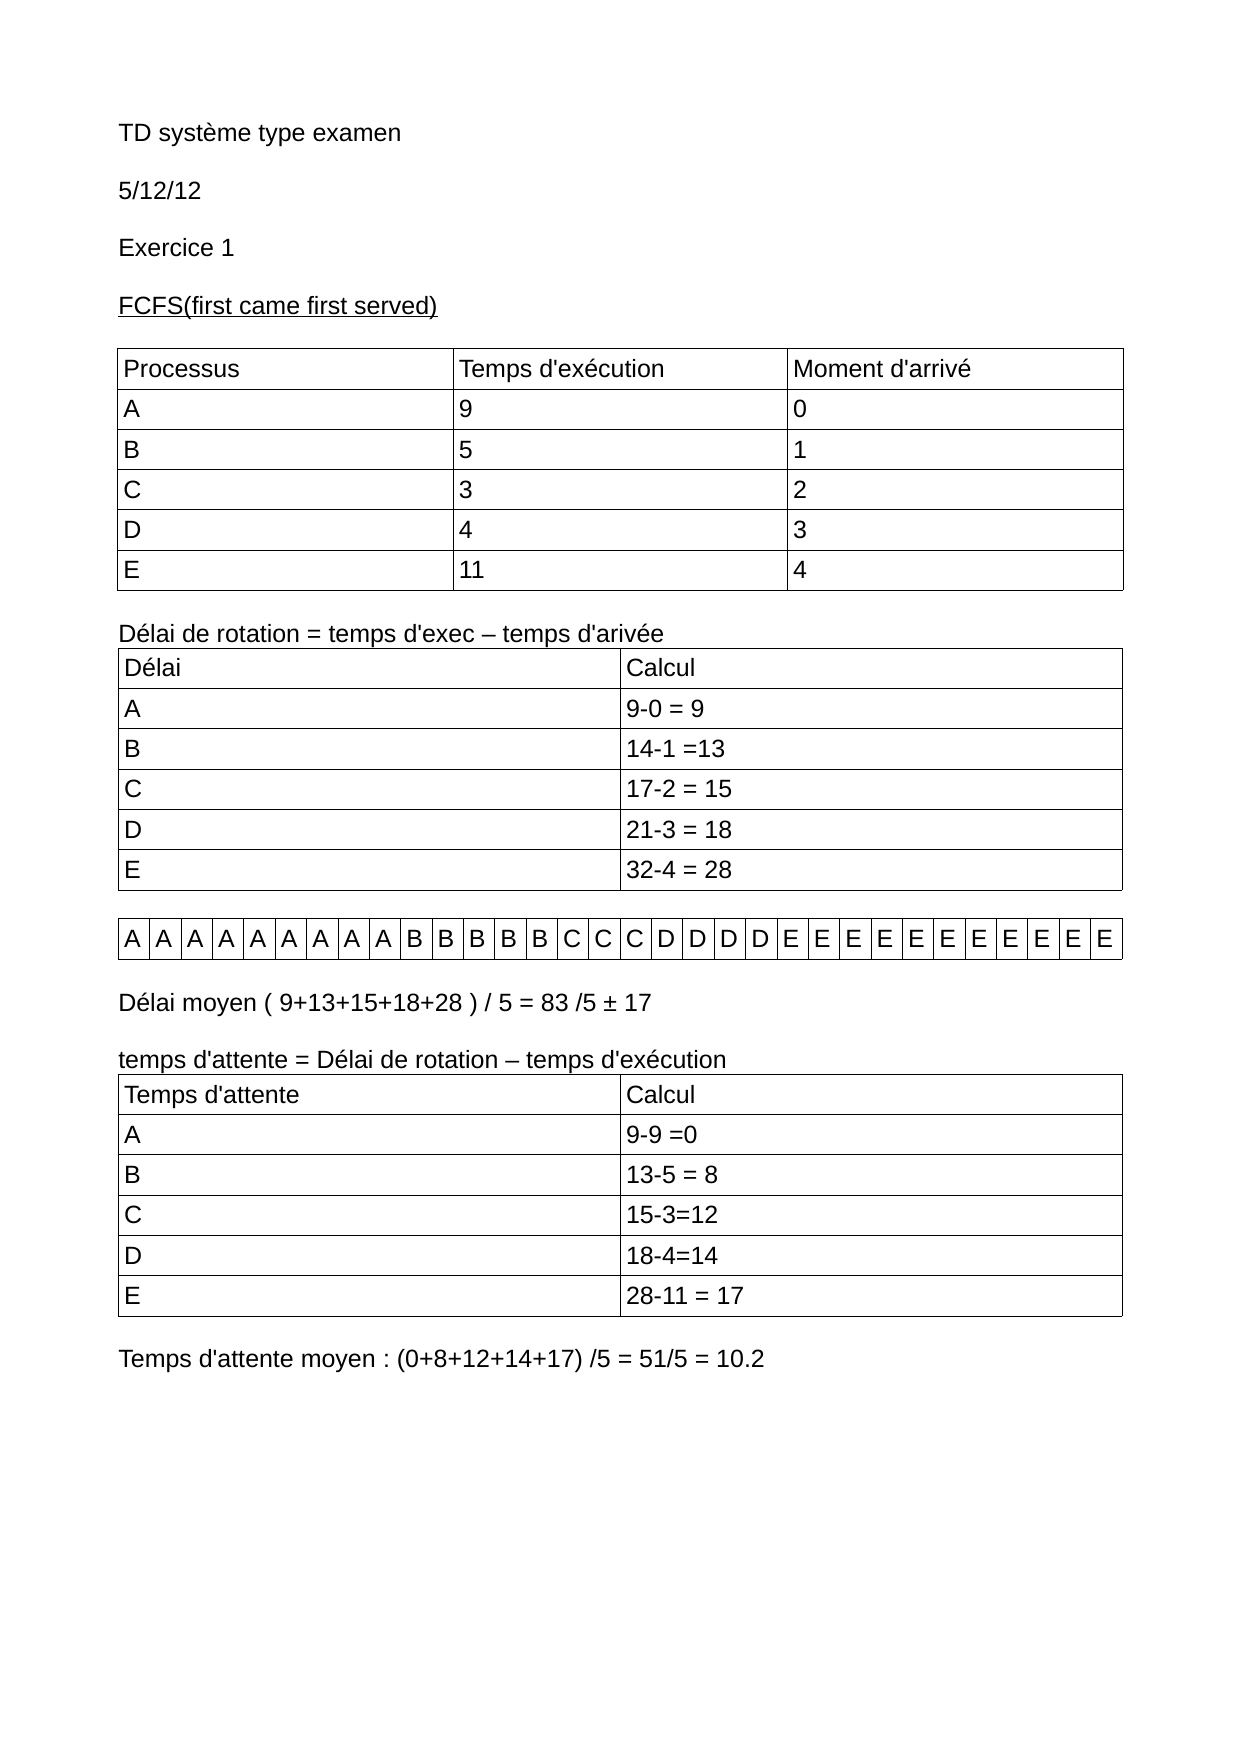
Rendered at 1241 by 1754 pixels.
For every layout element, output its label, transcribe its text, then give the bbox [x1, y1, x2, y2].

table_header E [903, 919, 933, 959]
table_cell 0 [788, 390, 1123, 429]
table_header Temps d'attente [119, 1075, 620, 1114]
table_cell 21-3 = 18 [621, 810, 1122, 849]
table_header E [1028, 919, 1059, 959]
table_cell D [118, 510, 453, 550]
table_header B [401, 919, 432, 959]
table_header C [558, 919, 588, 959]
table_cell 28-11 = 17 [621, 1276, 1122, 1316]
table_cell D [119, 810, 620, 849]
table_header Délai [119, 649, 620, 688]
table_header A [276, 919, 306, 959]
table_cell 32-4 = 28 [621, 850, 1122, 889]
table_cell 1 [788, 430, 1123, 469]
table_cell 4 [788, 551, 1123, 590]
table_header B [433, 919, 463, 959]
table_header E [1060, 919, 1090, 959]
table_header Processus [118, 349, 453, 388]
table_header E [872, 919, 902, 959]
text Exercice 1 [118, 233, 1122, 262]
table_cell 17-2 = 15 [621, 770, 1122, 809]
text Temps d'attente moyen : (0+8+12+14+17) /5 = 51/5 = 10.2 [118, 1344, 1122, 1373]
table_header Calcul [621, 1075, 1122, 1114]
table_header C [621, 919, 651, 959]
table_cell A [119, 689, 620, 728]
table_header E [840, 919, 871, 959]
table_header D [746, 919, 777, 959]
table_cell 9-9 =0 [621, 1115, 1122, 1154]
table_cell D [119, 1236, 620, 1275]
table_cell 3 [454, 470, 787, 509]
table_header B [527, 919, 557, 959]
table_cell 14-1 =13 [621, 729, 1122, 768]
table_header D [715, 919, 745, 959]
table_cell C [119, 770, 620, 809]
text TD système type examen [118, 118, 1122, 147]
table_cell B [118, 430, 453, 469]
table_cell B [119, 1155, 620, 1195]
table_cell 9 [454, 390, 787, 429]
table_cell A [119, 1115, 620, 1154]
table_header E [1091, 919, 1122, 959]
table_header A [370, 919, 400, 959]
table_cell 4 [454, 510, 787, 550]
table_header B [495, 919, 526, 959]
table_header Calcul [621, 649, 1122, 688]
table_header A [339, 919, 369, 959]
table_cell E [119, 850, 620, 889]
table_header A [244, 919, 275, 959]
table_header C [589, 919, 620, 959]
table_cell B [119, 729, 620, 768]
table_header E [966, 919, 996, 959]
table_cell 15-3=12 [621, 1196, 1122, 1235]
table_header A [307, 919, 338, 959]
table_header E [997, 919, 1027, 959]
table_cell C [118, 470, 453, 509]
text Délai moyen ( 9+13+15+18+28 ) / 5 = 83 /5 ± 17 [118, 987, 1122, 1016]
table_cell C [119, 1196, 620, 1235]
table_cell E [119, 1276, 620, 1316]
text Délai de rotation = temps d'exec – temps d'arivée [118, 619, 1122, 648]
table_header A [119, 919, 149, 959]
table_cell 13-5 = 8 [621, 1155, 1122, 1195]
table_cell 3 [788, 510, 1123, 550]
table_cell 18-4=14 [621, 1236, 1122, 1275]
table_cell 11 [454, 551, 787, 590]
table_header A [213, 919, 243, 959]
text 5/12/12 [118, 176, 1122, 204]
table_cell E [118, 551, 453, 590]
table_header D [683, 919, 714, 959]
table_cell 9-0 = 9 [621, 689, 1122, 728]
table_header A [150, 919, 181, 959]
table_cell 5 [454, 430, 787, 469]
table_header B [464, 919, 494, 959]
table_header Temps d'exécution [454, 349, 787, 388]
table_header A [182, 919, 212, 959]
table_cell 2 [788, 470, 1123, 509]
table_header E [778, 919, 808, 959]
table_header E [809, 919, 839, 959]
text FCFS(first came first served) [118, 291, 1122, 319]
table_header Moment d'arrivé [788, 349, 1123, 388]
text temps d'attente = Délai de rotation – temps d'exécution [118, 1045, 1122, 1074]
table_header E [934, 919, 965, 959]
table_cell A [118, 390, 453, 429]
table_header D [652, 919, 682, 959]
